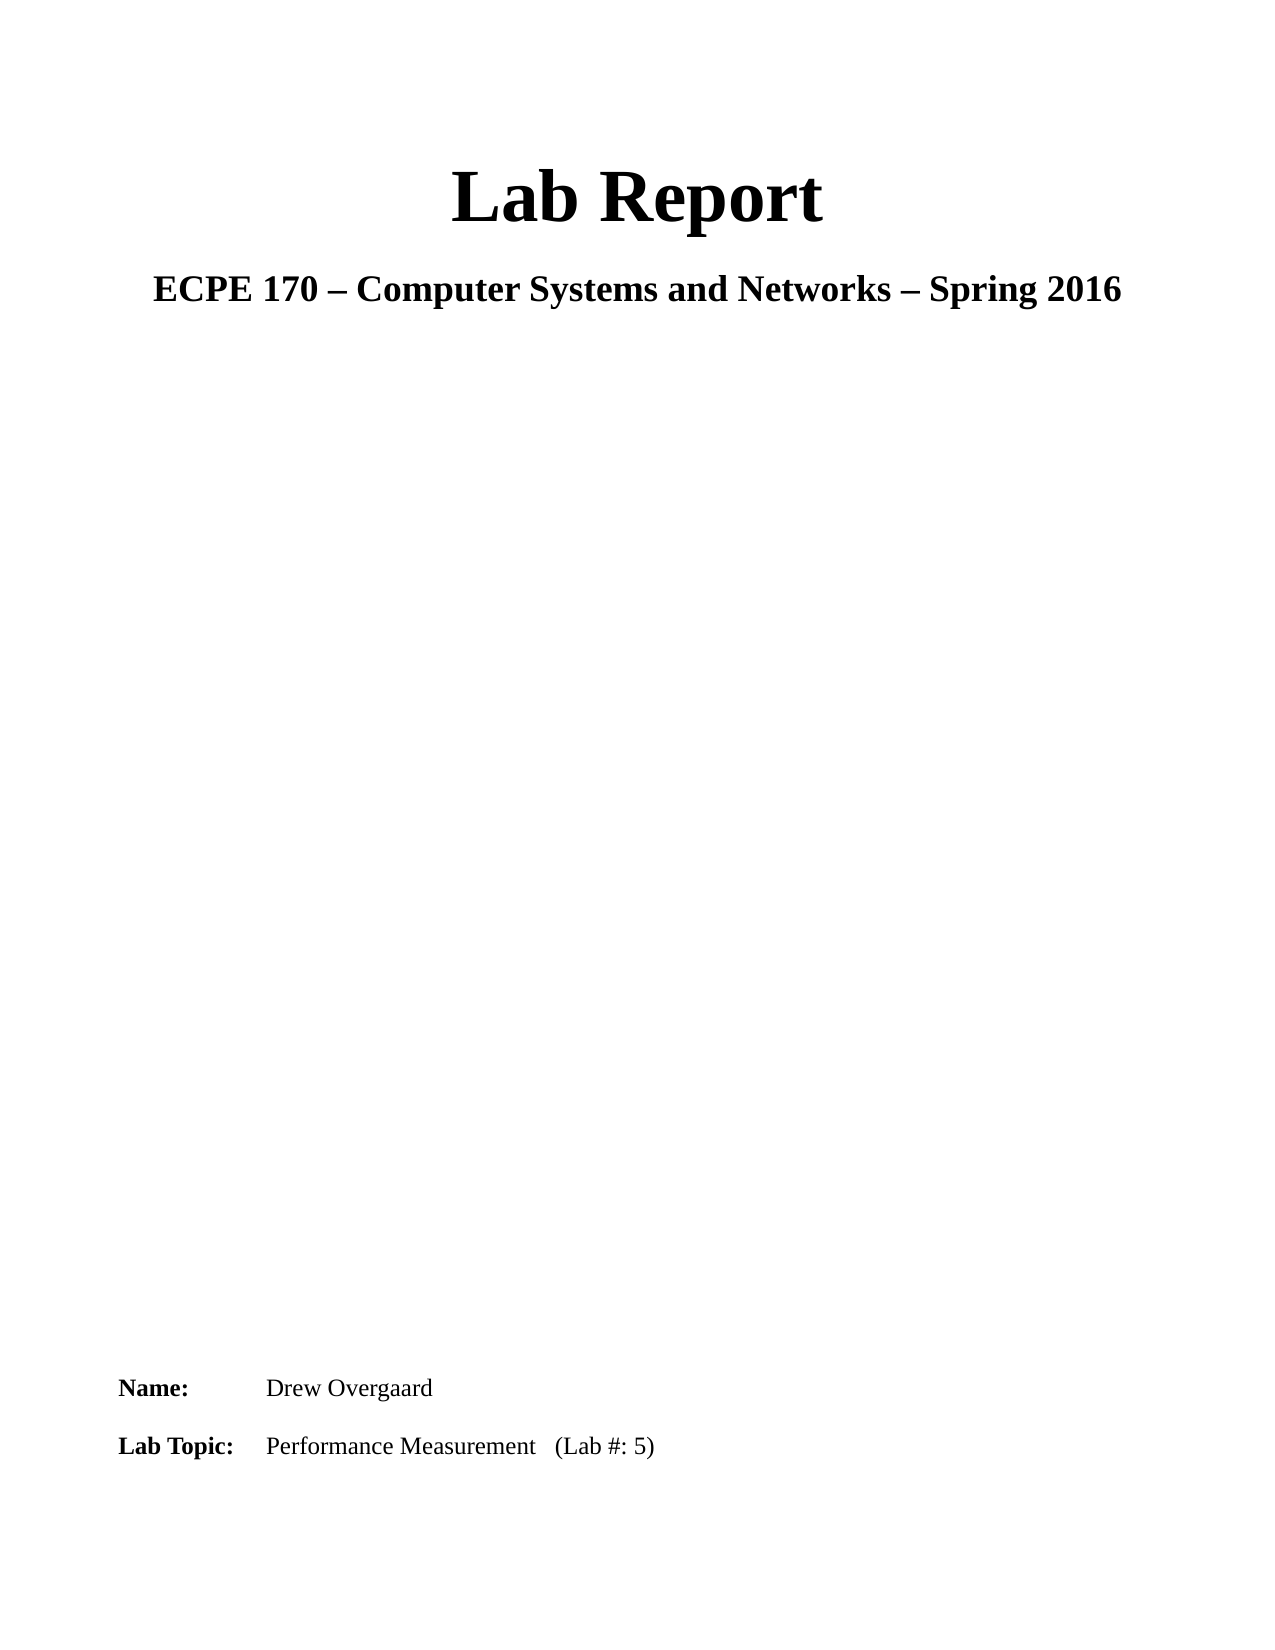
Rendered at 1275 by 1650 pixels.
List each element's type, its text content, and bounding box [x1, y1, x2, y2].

text Lab Report [118, 152, 1157, 238]
text Lab Topic: Performance Measurement (Lab #: 5) [118, 1431, 1157, 1460]
text Name: Drew Overgaard [118, 1373, 1157, 1402]
text ECPE 170 – Computer Systems and Networks – Spring 2016 [118, 267, 1157, 310]
